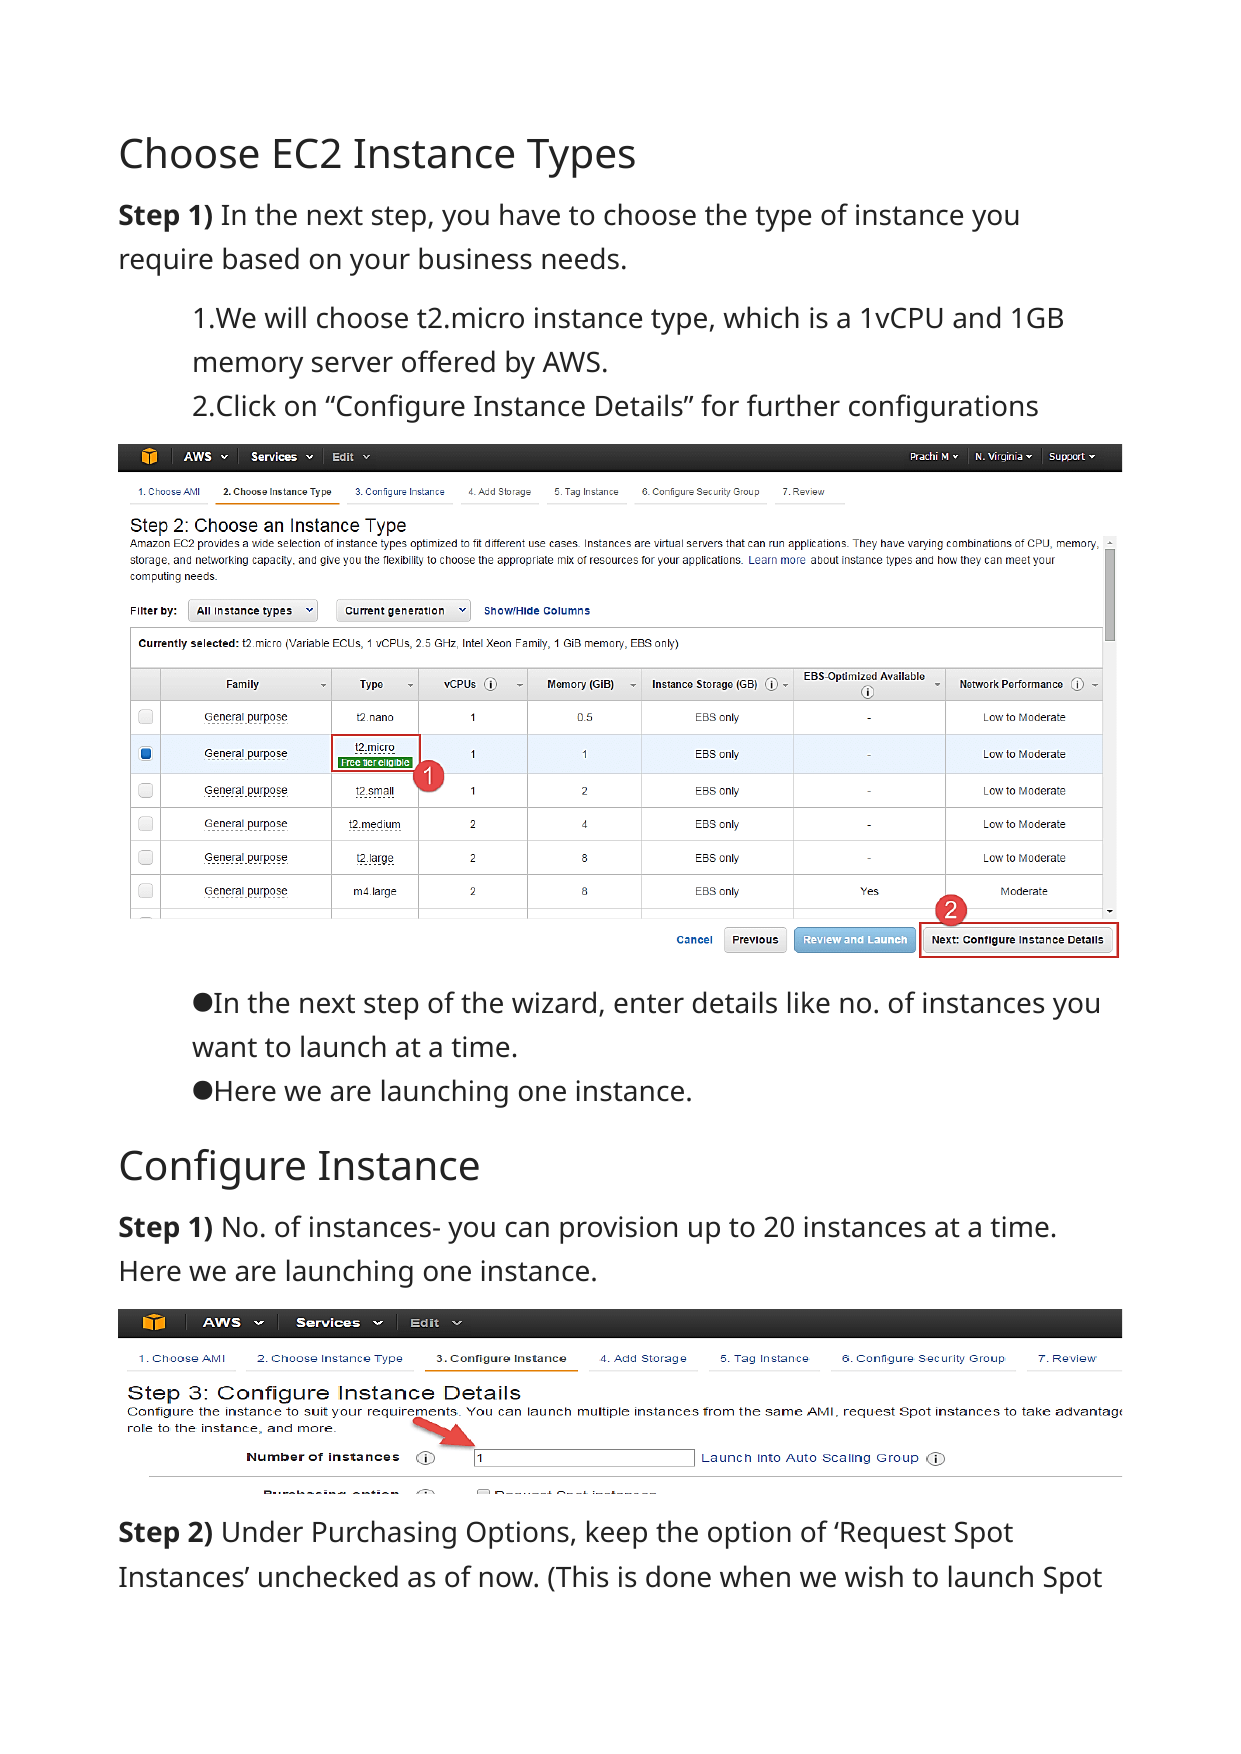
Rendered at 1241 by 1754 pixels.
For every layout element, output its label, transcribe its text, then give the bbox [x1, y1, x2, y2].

text Step 1) In the next step, you have to choose the type of instance you require based on your business needs. [118, 195, 1122, 278]
subtitle Configure Instance [118, 1130, 1122, 1192]
list In the next step of the wizard, enter details like no. of instances you want to launch at a time. [118, 983, 1122, 1066]
list Click on “Configure Instance Details” for further configurations [118, 386, 1122, 424]
text Step 2) Under Purchasing Options, keep the option of ‘Request Spot Instances’ unchecked as of now. (This is done when we wish to launch Spot [118, 1513, 1122, 1595]
text Step 1) No. of instances- you can provision up to 20 instances at a time. Here we are launching one instance. [118, 1207, 1122, 1289]
list We will choose t2.micro instance type, which is a 1vCPU and 1GB memory server offered by AWS. [118, 298, 1122, 380]
list Here we are launching one instance. [118, 1071, 1122, 1110]
picture [118, 444, 1123, 965]
subtitle Choose EC2 Instance Types [118, 118, 1122, 181]
picture [118, 1309, 1123, 1494]
